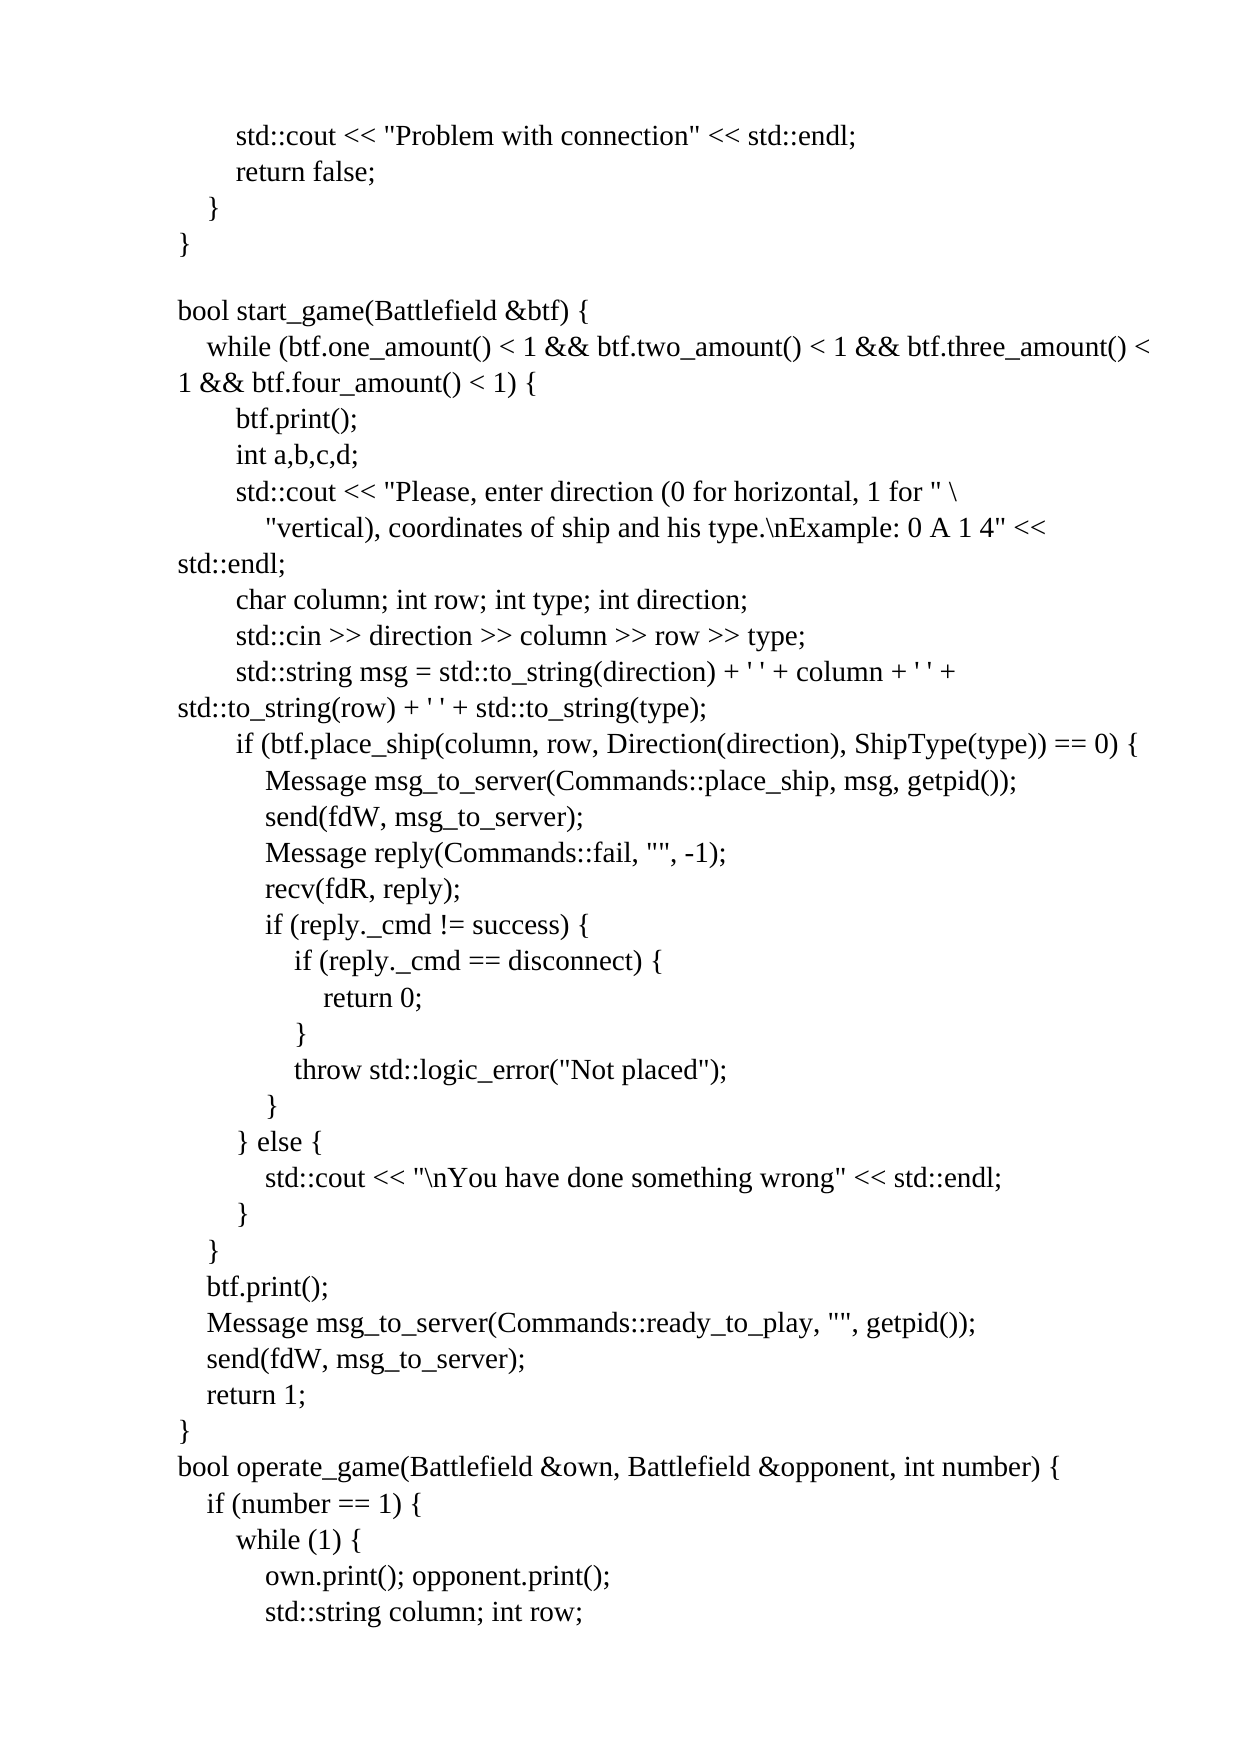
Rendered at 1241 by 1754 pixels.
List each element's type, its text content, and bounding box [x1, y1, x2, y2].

text std::string msg = std::to_string(direction) + ' ' + column + ' ' + std::to_string(row) + ' ' + std::to_string(type); [177, 654, 1152, 724]
text } [177, 1413, 1152, 1447]
text if (btf.place_ship(column, row, Direction(direction), ShipType(type)) == 0) { [177, 727, 1152, 760]
text while (1) { [177, 1522, 1152, 1555]
text } else { [177, 1124, 1152, 1158]
text btf.print(); [177, 401, 1152, 435]
text } [177, 1088, 1152, 1122]
text recv(fdR, reply); [177, 871, 1152, 905]
text std::cout << "\nYou have done something wrong" << std::endl; [177, 1160, 1152, 1194]
text if (number == 1) { [177, 1486, 1152, 1519]
text Message reply(Commands::fail, "", -1); [177, 835, 1152, 869]
text return false; [177, 154, 1152, 188]
text } [177, 1197, 1152, 1230]
text bool operate_game(Battlefield &own, Battlefield &opponent, int number) { [177, 1449, 1152, 1483]
text if (reply._cmd == disconnect) { [177, 943, 1152, 977]
text own.print(); opponent.print(); [177, 1558, 1152, 1592]
text btf.print(); [177, 1269, 1152, 1302]
text return 1; [177, 1377, 1152, 1411]
text } [177, 190, 1152, 224]
text if (reply._cmd != success) { [177, 907, 1152, 941]
text } [177, 1016, 1152, 1049]
text std::cin >> direction >> column >> row >> type; [177, 618, 1152, 652]
text bool start_game(Battlefield &btf) { [177, 293, 1152, 326]
text } [177, 1233, 1152, 1266]
text throw std::logic_error("Not placed"); [177, 1052, 1152, 1086]
text std::cout << "Please, enter direction (0 for horizontal, 1 for " \ [177, 474, 1152, 507]
text send(fdW, msg_to_server); [177, 1341, 1152, 1375]
text int a,b,c,d; [177, 437, 1152, 471]
text send(fdW, msg_to_server); [177, 799, 1152, 832]
text std::string column; int row; [177, 1594, 1152, 1628]
text Message msg_to_server(Commands::ready_to_play, "", getpid()); [177, 1305, 1152, 1338]
text Message msg_to_server(Commands::place_ship, msg, getpid()); [177, 763, 1152, 796]
text } [177, 227, 1152, 260]
text return 0; [177, 980, 1152, 1013]
text char column; int row; int type; int direction; [177, 582, 1152, 616]
text while (btf.one_amount() < 1 && btf.two_amount() < 1 && btf.three_amount() < 1 && btf.four_amount() < 1) { [177, 329, 1152, 399]
text "vertical), coordinates of ship and his type.\nExample: 0 A 1 4" << std::endl; [177, 510, 1152, 579]
text std::cout << "Problem with connection" << std::endl; [177, 118, 1152, 152]
